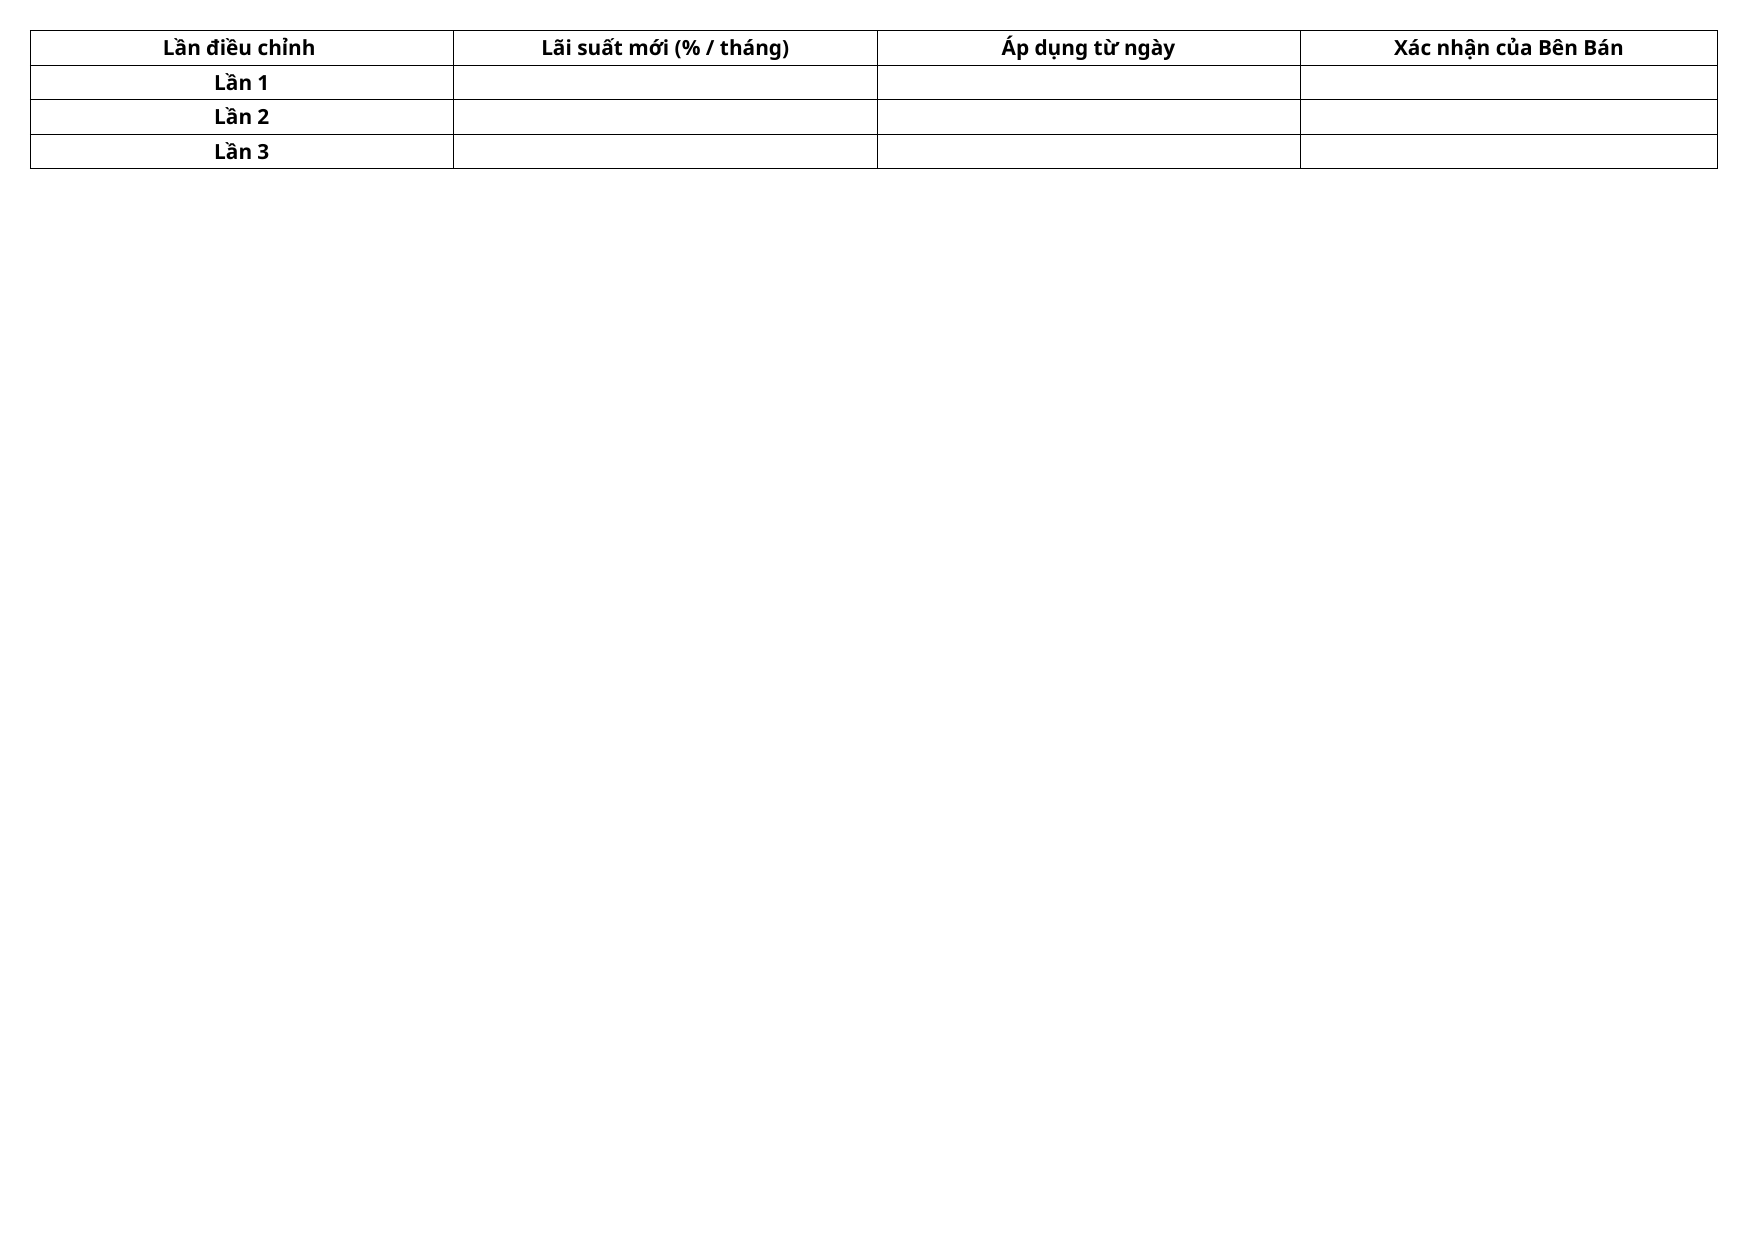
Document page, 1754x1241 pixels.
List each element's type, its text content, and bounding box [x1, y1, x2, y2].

table_cell [1301, 66, 1717, 99]
table_cell [878, 135, 1300, 168]
table_cell Áp dụng từ ngày [878, 31, 1300, 64]
table_cell Lãi suất mới (% / tháng) [454, 31, 877, 64]
table_cell [1301, 100, 1717, 134]
table_cell [878, 66, 1300, 99]
table_cell [454, 66, 877, 99]
table_cell [878, 100, 1300, 134]
table_cell [454, 100, 877, 134]
table_cell [454, 135, 877, 168]
table_cell Xác nhận của Bên Bán [1301, 31, 1717, 64]
table_cell Lần 3 [31, 135, 453, 168]
table_cell [1301, 135, 1717, 168]
table_cell Lần 2 [31, 100, 453, 134]
table_cell Lần điều chỉnh [31, 31, 453, 64]
table_cell Lần 1 [31, 66, 453, 99]
